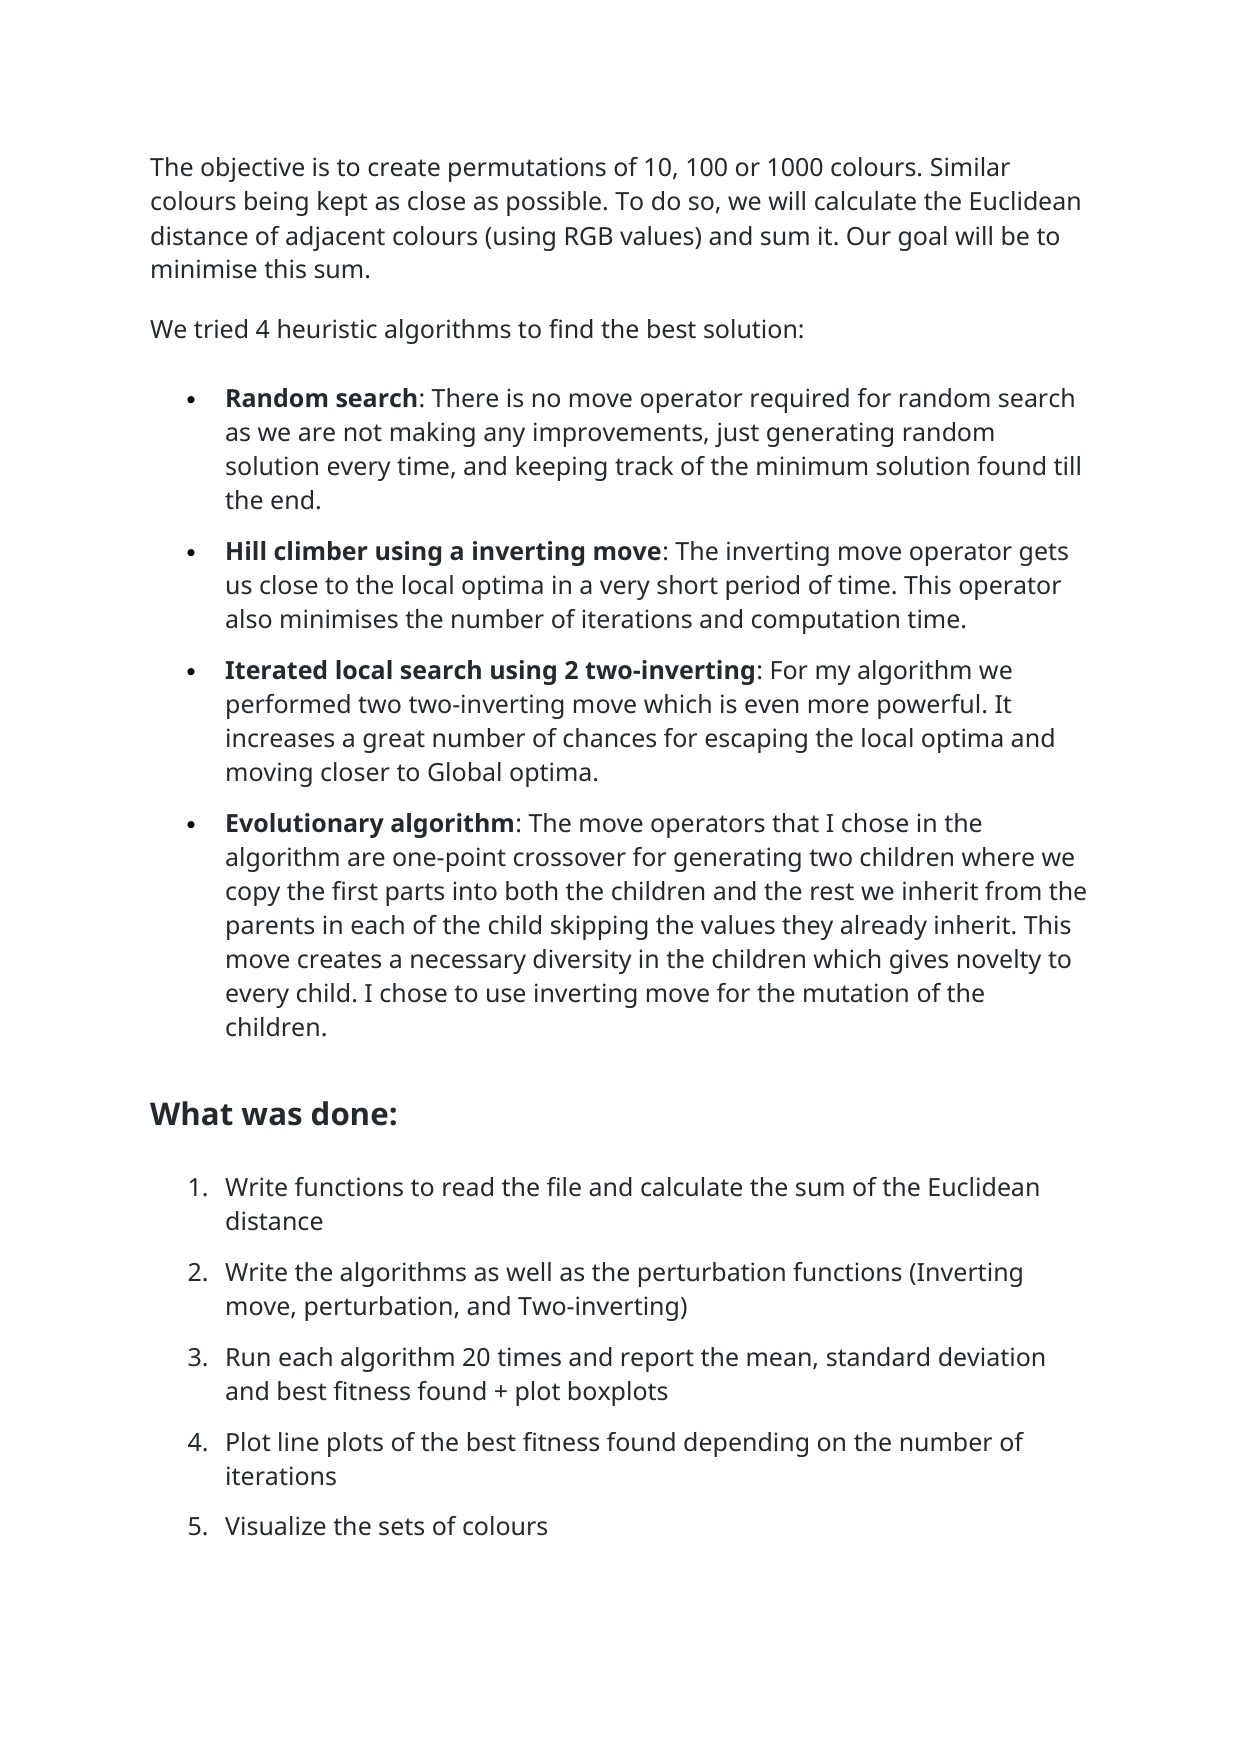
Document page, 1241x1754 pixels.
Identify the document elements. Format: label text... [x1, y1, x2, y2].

list Write functions to read the file and calculate the sum of the Euclidean distance [187, 1170, 1090, 1238]
list Plot line plots of the best fitness found depending on the number of iterations [187, 1424, 1090, 1492]
list Run each algorithm 20 times and report the mean, standard deviation and best fitness found + plot boxplots [187, 1339, 1090, 1407]
list Iterated local search using 2 two-inverting: For my algorithm we performed two two-inverting move which is even more powerful. It increases a great number of chances for escaping the local optima and moving closer to Global optima. [187, 652, 1090, 789]
text We tried 4 heuristic algorithms to find the best solution: [150, 311, 1090, 345]
list Random search: There is no move operator required for random search as we are not making any improvements, just generating random solution every time, and keeping track of the minimum solution found till the end. [187, 381, 1090, 517]
list Write the algorithms as well as the perturbation functions (Inverting move, perturbation, and Two-inverting) [187, 1254, 1090, 1323]
list Evolutionary algorithm: The move operators that I chose in the algorithm are one-point crossover for generating two children where we copy the first parts into both the children and the rest we inherit from the parents in each of the child skipping the values they already inherit. This move creates a necessary diversity in the children which gives novelty to every child. I chose to use inverting move for the mutation of the children. [187, 805, 1090, 1044]
list Hill climber using a inverting move: The inverting move operator gets us close to the local optima in a very short period of time. This operator also minimises the number of iterations and computation time. [187, 534, 1090, 636]
subtitle What was done: [150, 1092, 1090, 1134]
list Visualize the sets of colours [187, 1509, 1090, 1543]
text The objective is to create permutations of 10, 100 or 1000 colours. Similar colours being kept as close as possible. To do so, we will calculate the Euclidean distance of adjacent colours (using RGB values) and sum it. Our goal will be to minimise this sum. [150, 150, 1090, 286]
